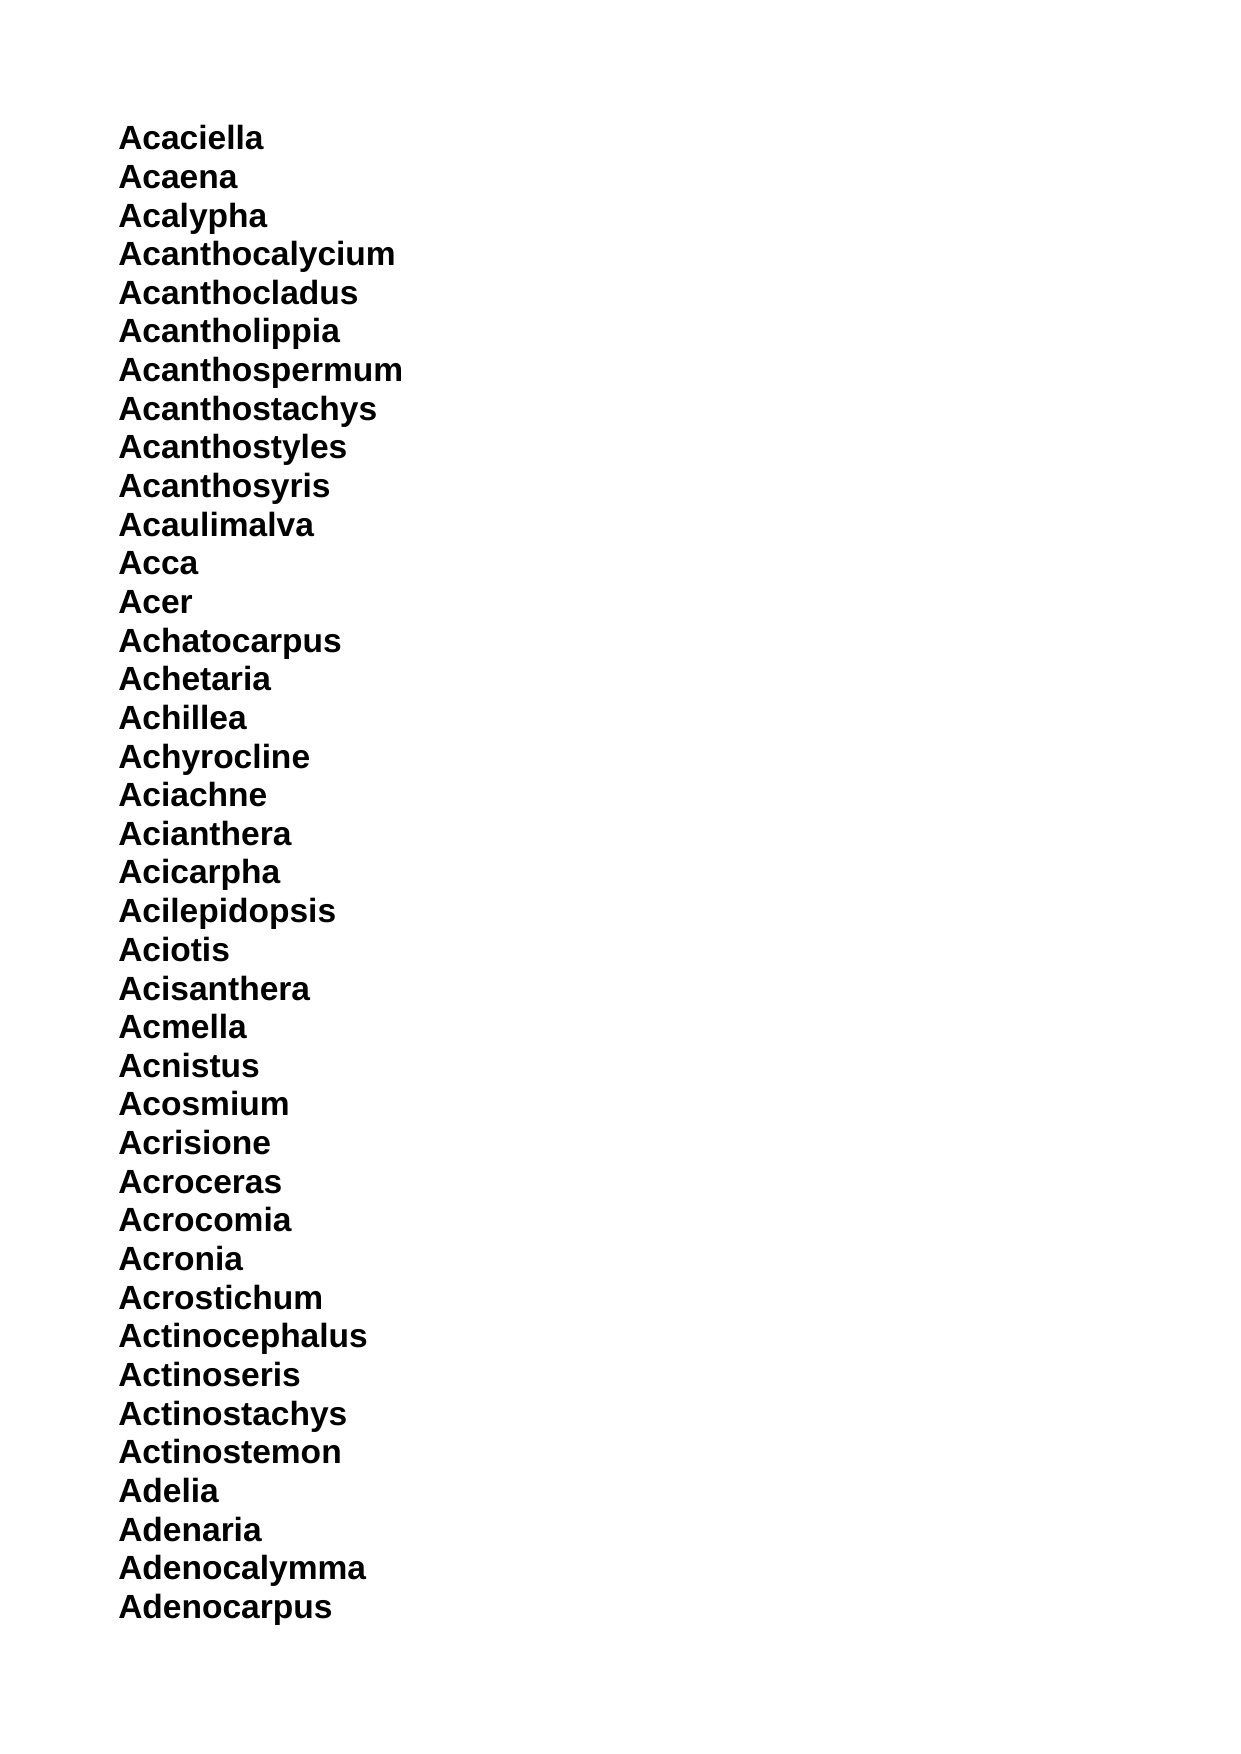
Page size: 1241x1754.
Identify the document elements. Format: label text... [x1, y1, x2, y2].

subtitle Acaciella Acaena Acalypha Acanthocalycium Acanthocladus Acantholippia Acanthospermum Acanthostachys Acanthostyles Acanthosyris Acaulimalva Acca Acer Achatocarpus Achetaria Achillea Achyrocline Aciachne Acianthera Acicarpha Acilepidopsis Aciotis Acisanthera Acmella Acnistus Acosmium Acrisione Acroceras Acrocomia Acronia Acrostichum Actinocephalus Actinoseris Actinostachys Actinostemon Adelia Adenaria Adenocalymma Adenocarpus [118, 118, 1122, 1625]
